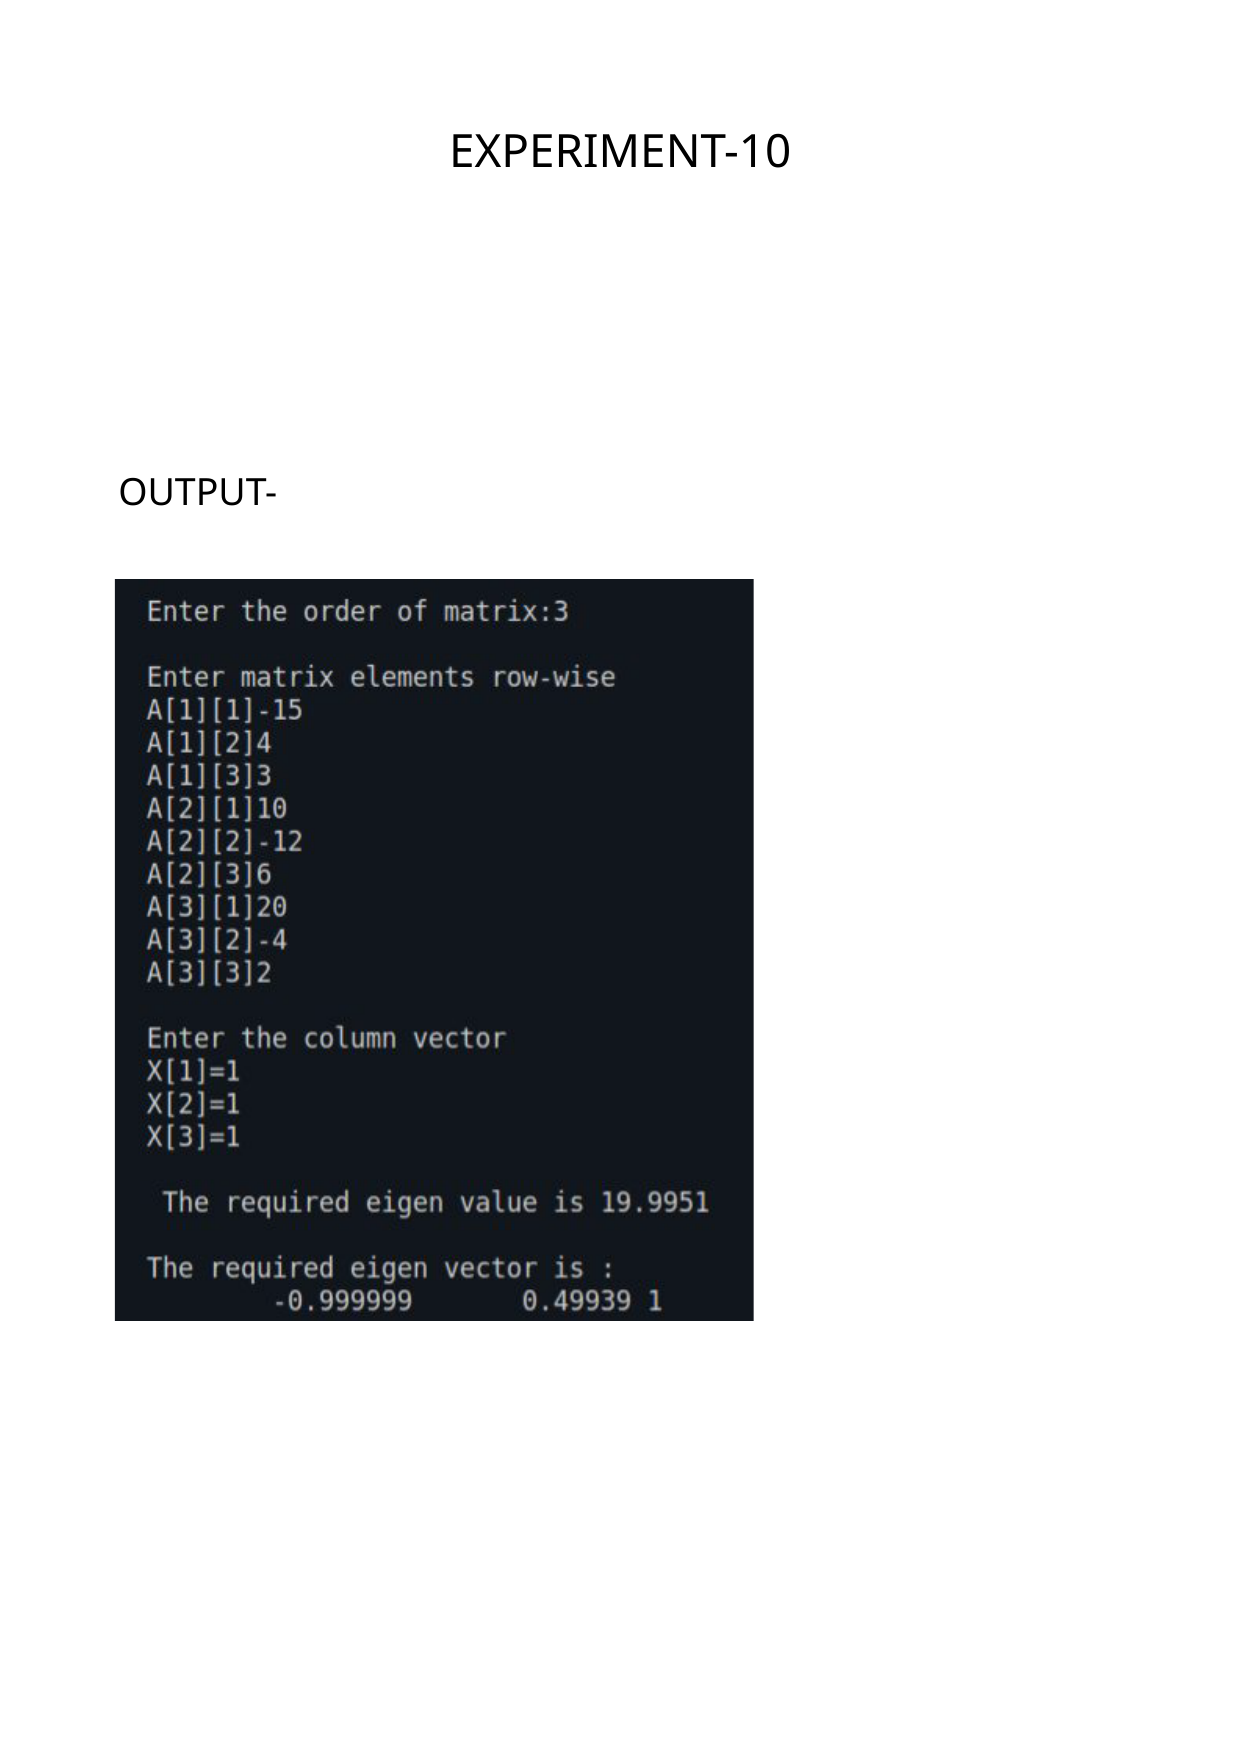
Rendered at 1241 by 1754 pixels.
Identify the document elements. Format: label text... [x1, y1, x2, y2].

text OUTPUT- [118, 465, 1122, 516]
picture [114, 579, 754, 1321]
